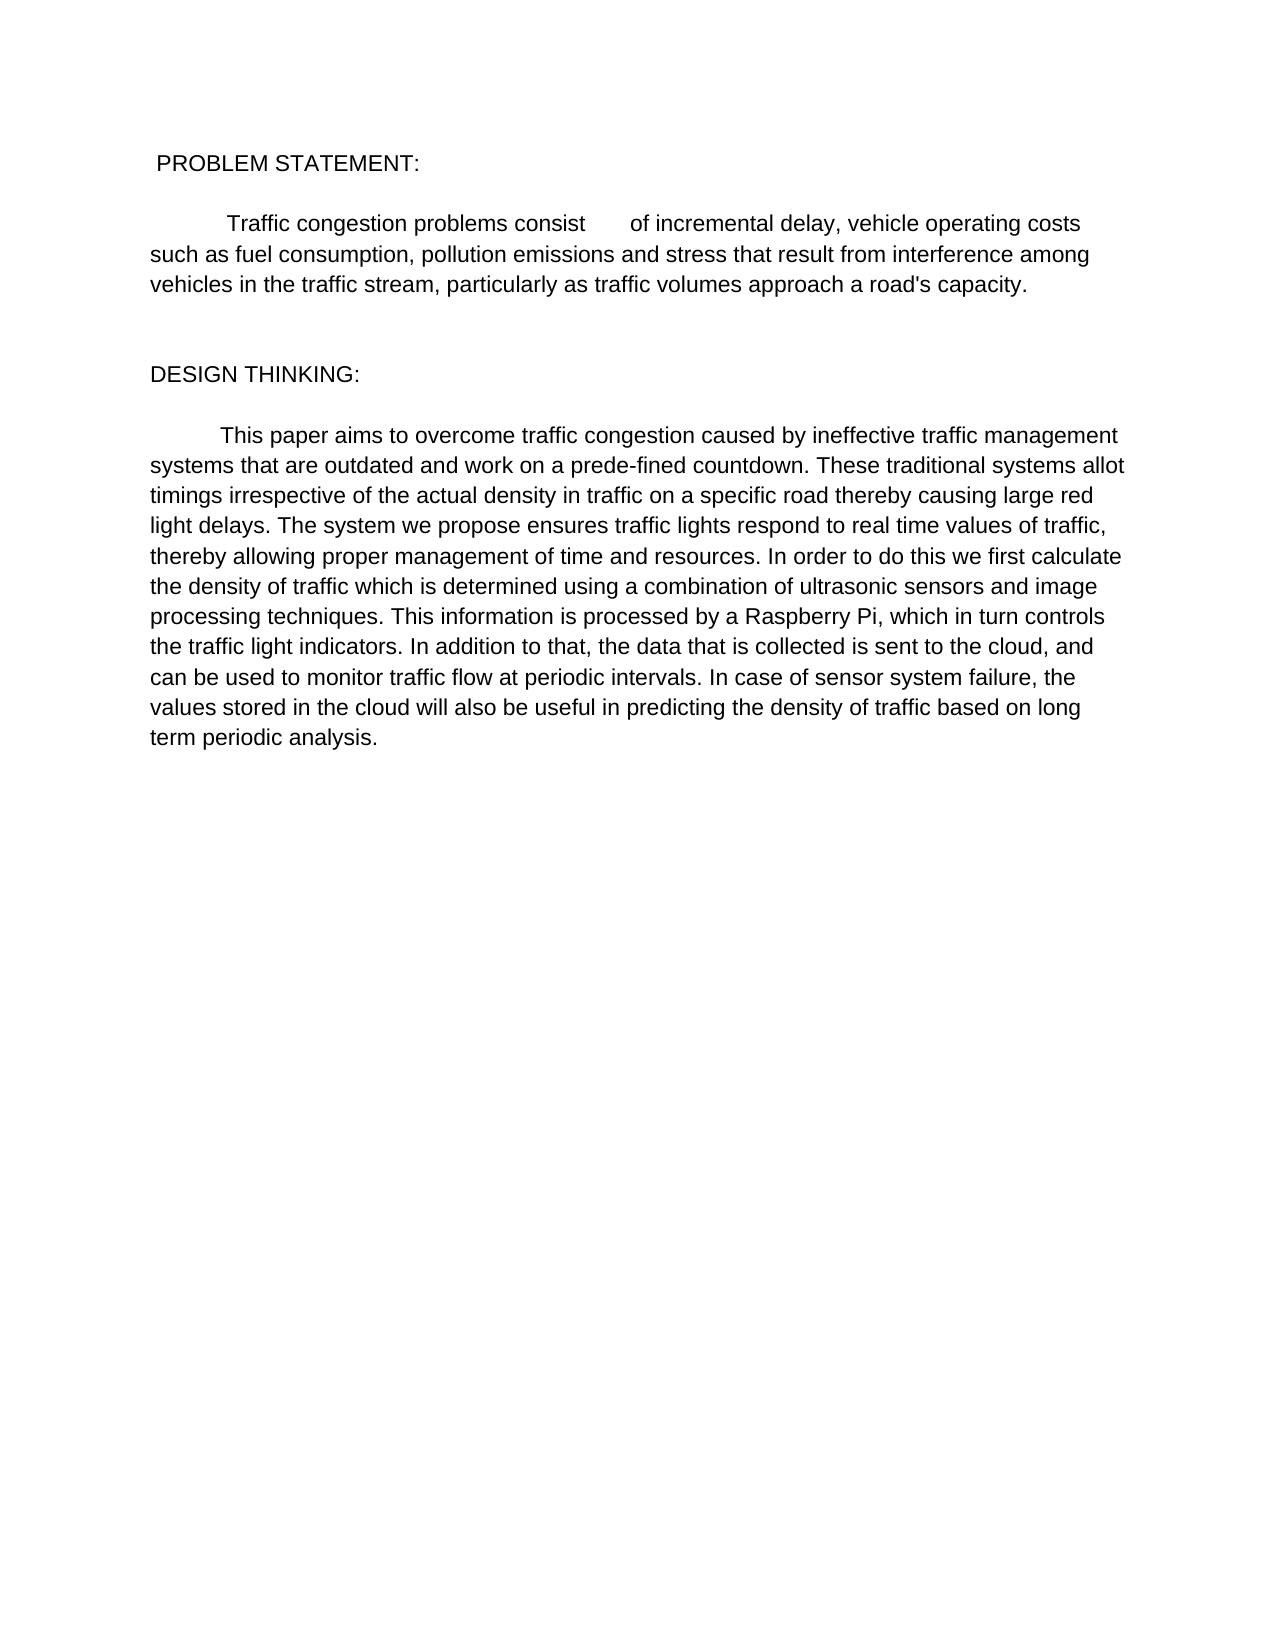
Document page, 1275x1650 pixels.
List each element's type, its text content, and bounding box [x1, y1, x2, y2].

text Traffic congestion problems consist of incremental delay, vehicle operating costs such as fuel consumption, pollution emissions and stress that result from interference among vehicles in the traffic stream, particularly as traffic volumes approach a road's capacity. [150, 210, 1125, 297]
text This paper aims to overcome traffic congestion caused by ineffective traffic management systems that are outdated and work on a prede-fined countdown. These traditional systems allot timings irrespective of the actual density in traffic on a specific road thereby causing large red light delays. The system we propose ensures traffic lights respond to real time values of traffic, thereby allowing proper management of time and resources. In order to do this we first calculate the density of traffic which is determined using a combination of ultrasonic sensors and image processing techniques. This information is processed by a Raspberry Pi, which in turn controls the traffic light indicators. In addition to that, the data that is collected is sent to the cloud, and can be used to monitor traffic flow at periodic intervals. In case of sensor system failure, the values stored in the cloud will also be useful in predicting the density of traffic based on long term periodic analysis. [150, 422, 1125, 750]
text PROBLEM STATEMENT: [150, 150, 1125, 176]
text DESIGN THINKING: [150, 361, 1125, 388]
